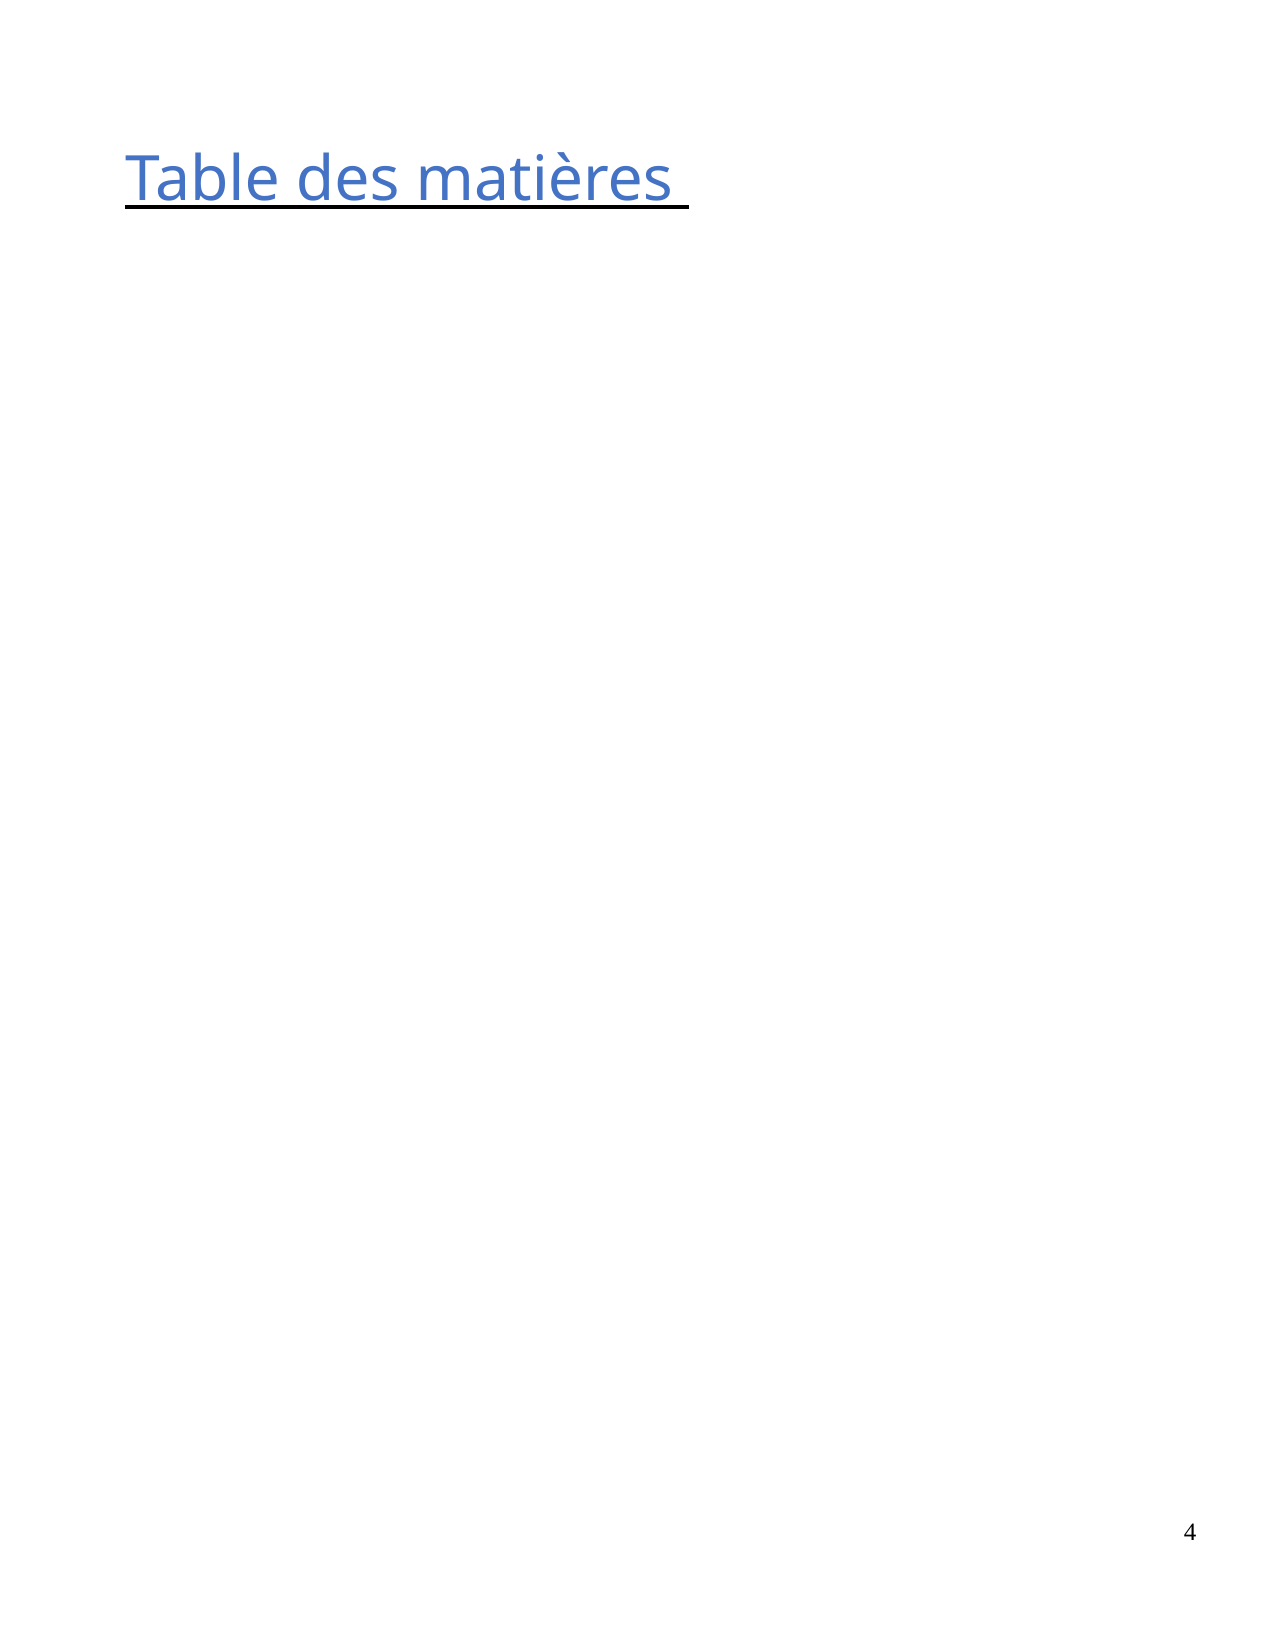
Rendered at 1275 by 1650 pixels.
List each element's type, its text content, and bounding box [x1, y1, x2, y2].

subtitle Table des matières [125, 160, 1196, 210]
